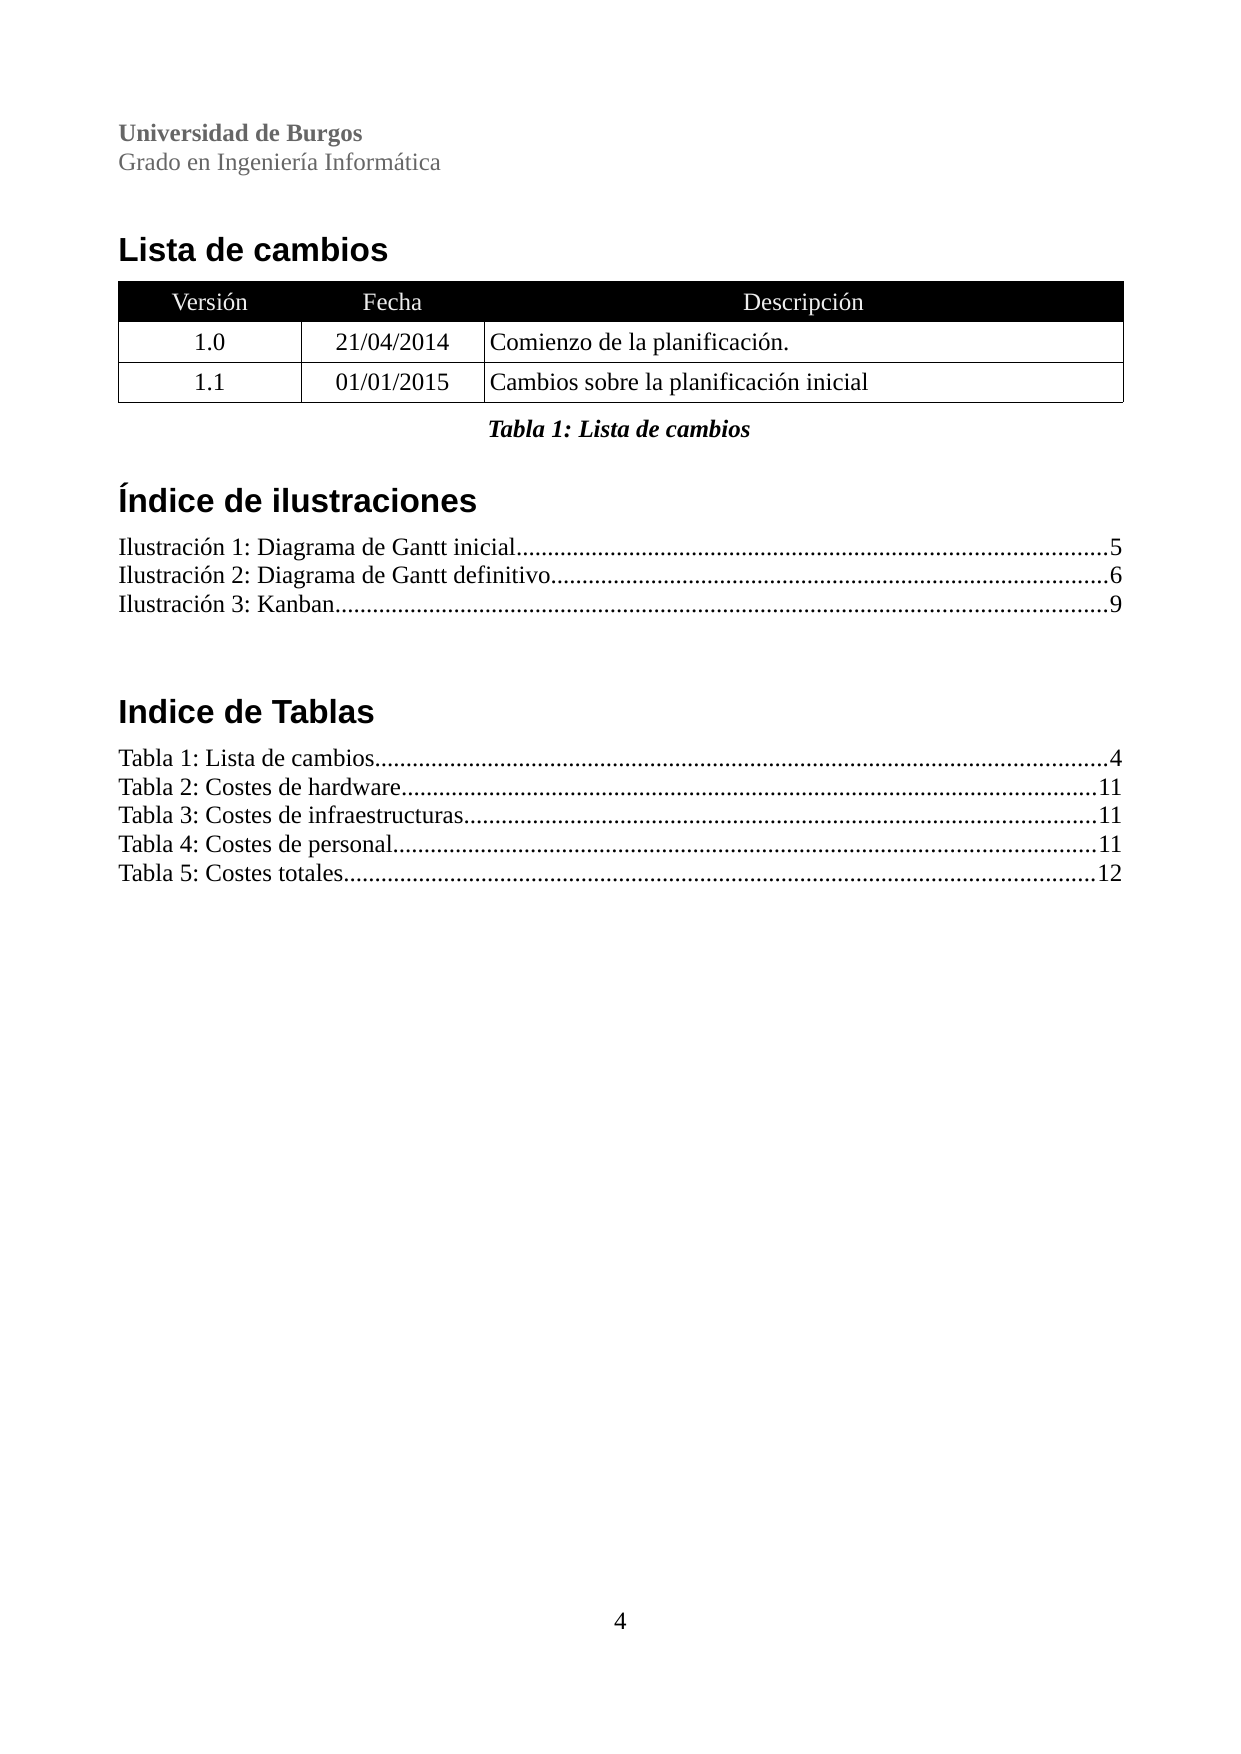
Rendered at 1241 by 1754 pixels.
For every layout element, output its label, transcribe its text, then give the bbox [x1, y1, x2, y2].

text Tabla 3: Costes de infraestructuras 11 [118, 801, 1122, 829]
table_cell 21/04/2014 [302, 322, 484, 362]
table_cell 1.1 [119, 363, 301, 402]
text Ilustración 1: Diagrama de Gantt inicial 5 [118, 532, 1122, 561]
text Tabla 2: Costes de hardware 11 [118, 772, 1122, 801]
table_header Descripción [485, 282, 1123, 321]
text Ilustración 3: Kanban 9 [118, 589, 1122, 618]
text Ilustración 2: Diagrama de Gantt definitivo 6 [118, 561, 1122, 589]
subtitle Lista de cambios [118, 230, 1122, 268]
subtitle Índice de ilustraciones [118, 481, 1122, 519]
subtitle Indice de Tablas [118, 692, 1122, 731]
table_cell Cambios sobre la planificación inicial [485, 363, 1123, 402]
text Tabla 5: Costes totales 12 [118, 858, 1122, 887]
text Tabla 4: Costes de personal 11 [118, 829, 1122, 858]
table_header Versión [119, 282, 301, 321]
table_header Fecha [302, 282, 484, 321]
table_cell 01/01/2015 [302, 363, 484, 402]
text Tabla 1: Lista de cambios 4 [118, 743, 1122, 772]
table_cell 1.0 [119, 322, 301, 362]
text Tabla 1: Lista de cambios [118, 414, 1122, 443]
table_cell Comienzo de la planificación. [485, 322, 1123, 362]
